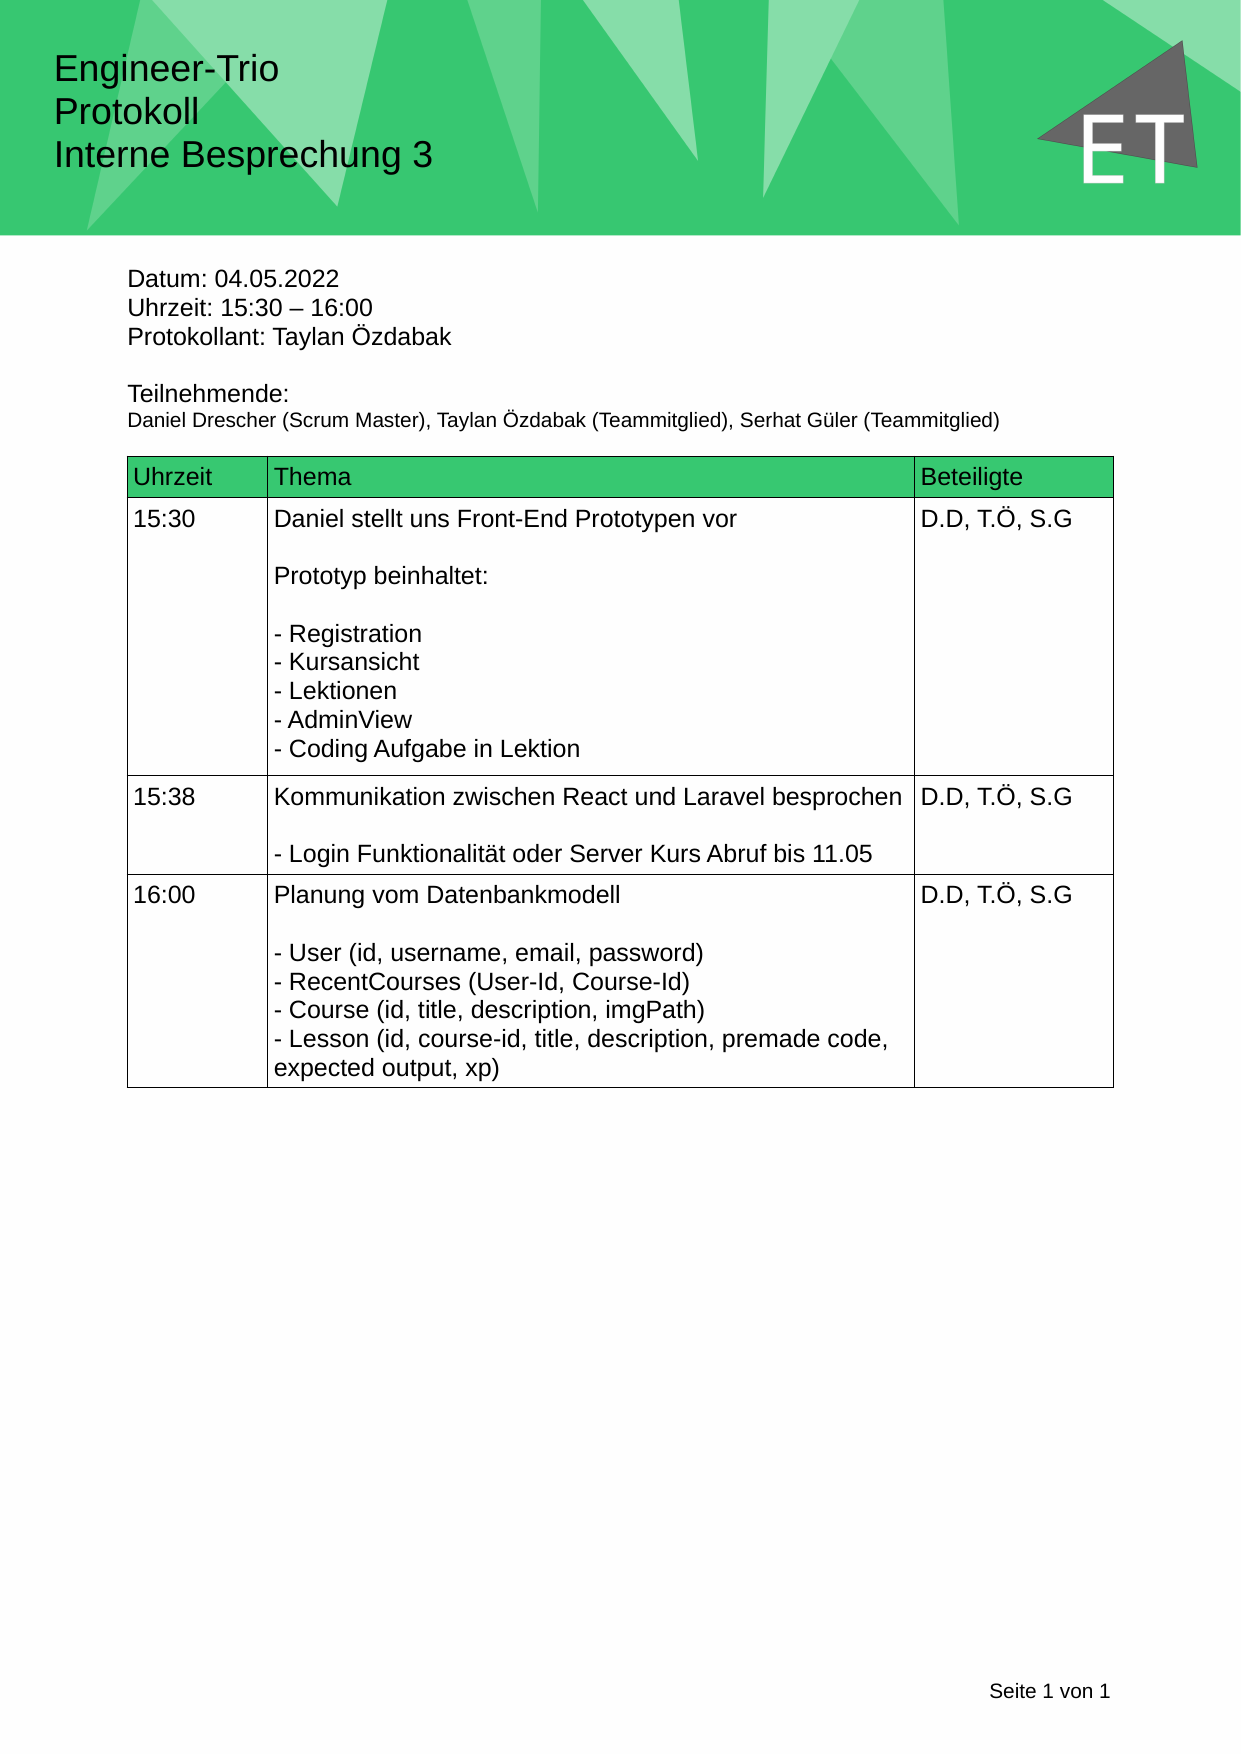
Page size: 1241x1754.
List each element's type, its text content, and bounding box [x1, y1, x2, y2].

table_cell Planung vom Datenbankmodell - User (id, username, email, password) - RecentCourses (User-Id, Course-Id) - Course (id, title, description, imgPath) - Lesson (id, course-id, title, description, premade code, expected output, xp) [268, 875, 914, 1087]
table_cell Kommunikation zwischen React und Laravel besprochen - Login Funktionalität oder Server Kurs Abruf bis 11.05 [268, 776, 914, 873]
table_header Beteiligte [915, 457, 1113, 497]
table_cell 15:30 [128, 498, 267, 775]
table_header Uhrzeit [128, 457, 267, 497]
table_cell 15:38 [128, 776, 267, 873]
table_cell Daniel stellt uns Front-End Prototypen vor Prototyp beinhaltet: - Registration - Kursansicht - Lektionen - AdminView - Coding Aufgabe in Lektion [268, 498, 914, 775]
table_cell D.D, T.Ö, S.G [915, 776, 1113, 873]
text Protokollant: Taylan Özdabak [127, 321, 1113, 350]
text Uhrzeit: 15:30 – 16:00 [127, 293, 1113, 321]
table_cell D.D, T.Ö, S.G [915, 498, 1113, 775]
text Teilnehmende: [127, 379, 1113, 408]
table_cell D.D, T.Ö, S.G [915, 875, 1113, 1087]
table_header Thema [268, 457, 914, 497]
text Daniel Drescher (Scrum Master), Taylan Özdabak (Teammitglied), Serhat Güler (Teammitglied) [127, 408, 1113, 432]
text Datum: 04.05.2022 [127, 264, 1113, 293]
table_cell 16:00 [128, 875, 267, 1087]
